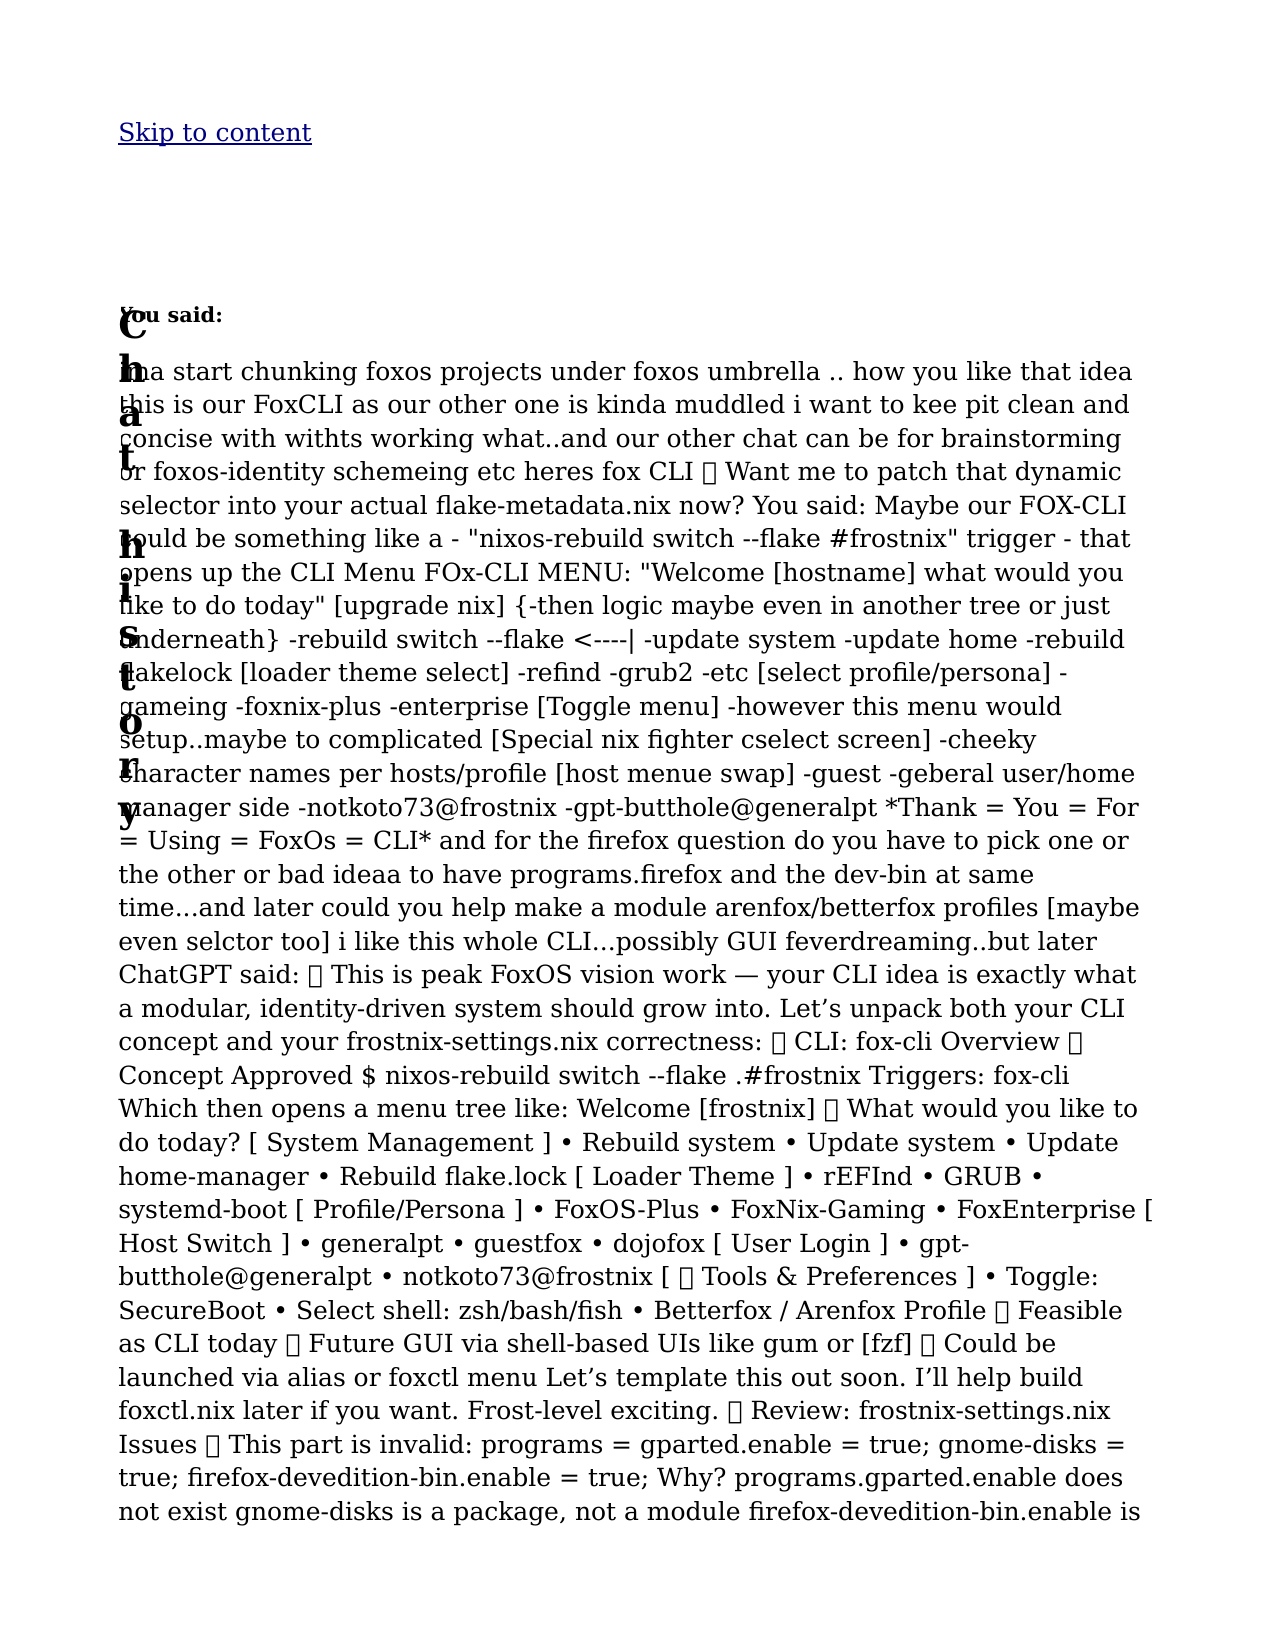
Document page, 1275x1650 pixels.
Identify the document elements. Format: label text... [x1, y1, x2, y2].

subtitle You said: [121, 303, 1157, 327]
text ima start chunking foxos projects under foxos umbrella .. how you like that idea this is our FoxCLI as our other one is kinda muddled i want to kee pit clean and concise with withts working what..and our other chat can be for brainstorming or foxos-identity schemeing etc heres fox CLI ✅ Want me to patch that dynamic selector into your actual flake-metadata.nix now? You said: Maybe our FOX-CLI could be something like a - "nixos-rebuild switch --flake #frostnix" trigger - that opens up the CLI Menu FOx-CLI MENU: "Welcome [hostname] what would you like to do today" [upgrade nix] {-then logic maybe even in another tree or just underneath} -rebuild switch --flake <----| -update system -update home -rebuild flakelock [loader theme select] -refind -grub2 -etc [select profile/persona] -gameing -foxnix-plus -enterprise [Toggle menu] -however this menu would setup..maybe to complicated [Special nix fighter cselect screen] -cheeky character names per hosts/profile [host menue swap] -guest -geberal user/home manager side -notkoto73@frostnix -gpt-butthole@generalpt *Thank = You = For = Using = FoxOs = CLI* and for the firefox question do you have to pick one or the other or bad ideaa to have programs.firefox and the dev-bin at same time...and later could you help make a module arenfox/betterfox profiles [maybe even selctor too] i like this whole CLI...possibly GUI feverdreaming..but later ChatGPT said: 🦊 This is peak FoxOS vision work — your CLI idea is exactly what a modular, identity-driven system should grow into. Let’s unpack both your CLI concept and your frostnix-settings.nix correctness: 🧠 CLI: fox-cli Overview ✅ Concept Approved $ nixos-rebuild switch --flake .#frostnix Triggers: fox-cli Which then opens a menu tree like: Welcome [frostnix] 🦊 What would you like to do today? [ System Management ] • Rebuild system • Update system • Update home-manager • Rebuild flake.lock [ Loader Theme ] • rEFInd • GRUB • systemd-boot [ Profile/Persona ] • FoxOS-Plus • FoxNix-Gaming • FoxEnterprise [ Host Switch ] • generalpt • guestfox • dojofox [ User Login ] • gpt-butthole@generalpt • notkoto73@frostnix [ 🔧 Tools & Preferences ] • Toggle: SecureBoot • Select shell: zsh/bash/fish • Betterfox / Arenfox Profile ✅ Feasible as CLI today ✅ Future GUI via shell-based UIs like gum or [fzf] ✅ Could be launched via alias or foxctl menu Let’s template this out soon. I’ll help build foxctl.nix later if you want. Frost-level exciting. 🧯 Review: frostnix-settings.nix Issues ❌ This part is invalid: programs = gparted.enable = true; gnome-disks = true; firefox-devedition-bin.enable = true; Why? programs.gparted.enable does not exist gnome-disks is a package, not a module firefox-devedition-bin.enable is also invalid (no NixOS module) ✅ Fix it like this: environment.systemPackages = with pkgs; [ gparted gnome-disk-utility firefox-devedition-bin ]; ❓Can you install both programs.firefox.enable = true; and firefox-devedition-bin? ⚠️ Not recommended. They may conflict in $PATH and settings Best to choose one per user or per host You could create a firefox-profile.nix module later with Betterfox/Arenfox logic ✅ Suggested Action Plan ✅ Fix the programs = ... section to be valid Nix ❄️ Build foxctl CLI menu script later with toggle logic 🧱 Optional: build profile.firefox or profiles/browser/ with toggles: foxfire = { useBetterfox = true; flavor = "dev-edition"; }; Want me to update frostnix-settings.nix canvas with correct package logic now? [118, 357, 1157, 1526]
text Skip to content [118, 118, 1157, 147]
